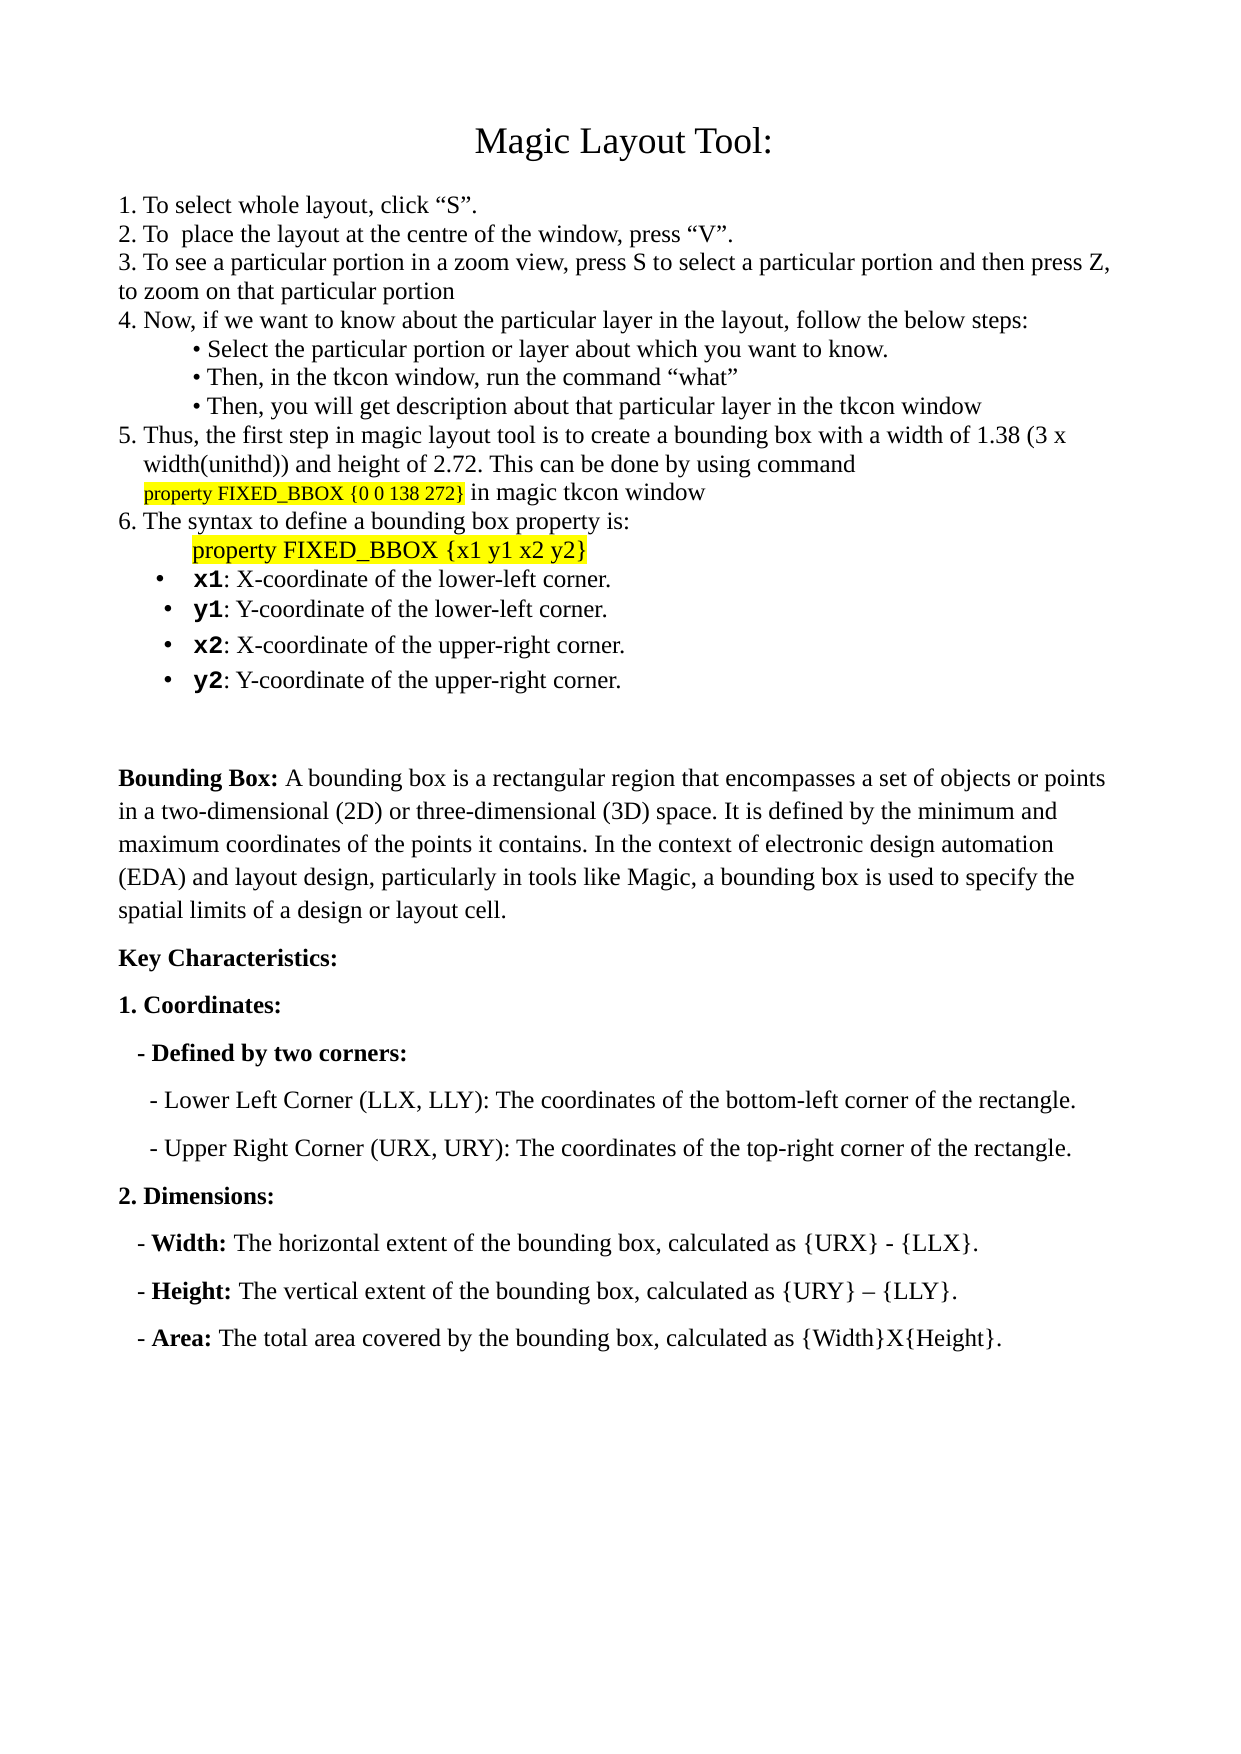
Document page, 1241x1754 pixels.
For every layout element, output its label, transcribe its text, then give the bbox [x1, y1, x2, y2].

text width(unithd)) and height of 2.72. This can be done by using command [118, 449, 1122, 477]
text • Select the particular portion or layer about which you want to know. [118, 334, 1122, 362]
text 3. To see a particular portion in a zoom view, press S to select a particular portion and then press Z, to zoom on that particular portion [118, 247, 1122, 305]
text - Upper Right Corner (URX, URY): The coordinates of the top-right corner of the rectangle. [118, 1133, 1122, 1162]
list x2: X-coordinate of the upper-right corner. [164, 630, 1122, 661]
list x1: X-coordinate of the lower-left corner. [156, 564, 1122, 594]
text - Lower Left Corner (LLX, LLY): The coordinates of the bottom-left corner of the rectangle. [118, 1086, 1122, 1114]
text property FIXED_BBOX {0 0 138 272} in magic tkcon window [118, 477, 1122, 506]
text 2. To place the layout at the centre of the window, press “V”. [118, 219, 1122, 247]
text • Then, you will get description about that particular layer in the tkcon window [118, 391, 1122, 420]
text Magic Layout Tool: [118, 118, 1122, 161]
text - Area: The total area covered by the bounding box, calculated as {Width}X{Height}. [118, 1323, 1122, 1352]
text - Height: The vertical extent of the bounding box, calculated as {URY} – {LLY}. [118, 1276, 1122, 1305]
text 2. Dimensions: [118, 1181, 1122, 1209]
text Bounding Box: A bounding box is a rectangular region that encompasses a set of objects or points in a two-dimensional (2D) or three-dimensional (3D) space. It is defined by the minimum and maximum coordinates of the points it contains. In the context of electronic design automation (EDA) and layout design, particularly in tools like Magic, a bounding box is used to specify the spatial limits of a design or layout cell. [118, 763, 1122, 924]
text - Width: The horizontal extent of the bounding box, calculated as {URX} - {LLX}. [118, 1228, 1122, 1257]
text - Defined by two corners: [118, 1038, 1122, 1067]
text Key Characteristics: [118, 943, 1122, 971]
text property FIXED_BBOX {x1 y1 x2 y2} [118, 535, 1122, 564]
text • Then, in the tkcon window, run the command “what” [118, 362, 1122, 391]
text 4. Now, if we want to know about the particular layer in the layout, follow the below steps: [118, 305, 1122, 334]
text 5. Thus, the first step in magic layout tool is to create a bounding box with a width of 1.38 (3 x [118, 420, 1122, 449]
list y1: Y-coordinate of the lower-left corner. [164, 594, 1122, 625]
text 1. Coordinates: [118, 990, 1122, 1019]
text 1. To select whole layout, click “S”. [118, 190, 1122, 219]
text 6. The syntax to define a bounding box property is: [118, 506, 1122, 535]
list y2: Y-coordinate of the upper-right corner. [164, 665, 1122, 696]
